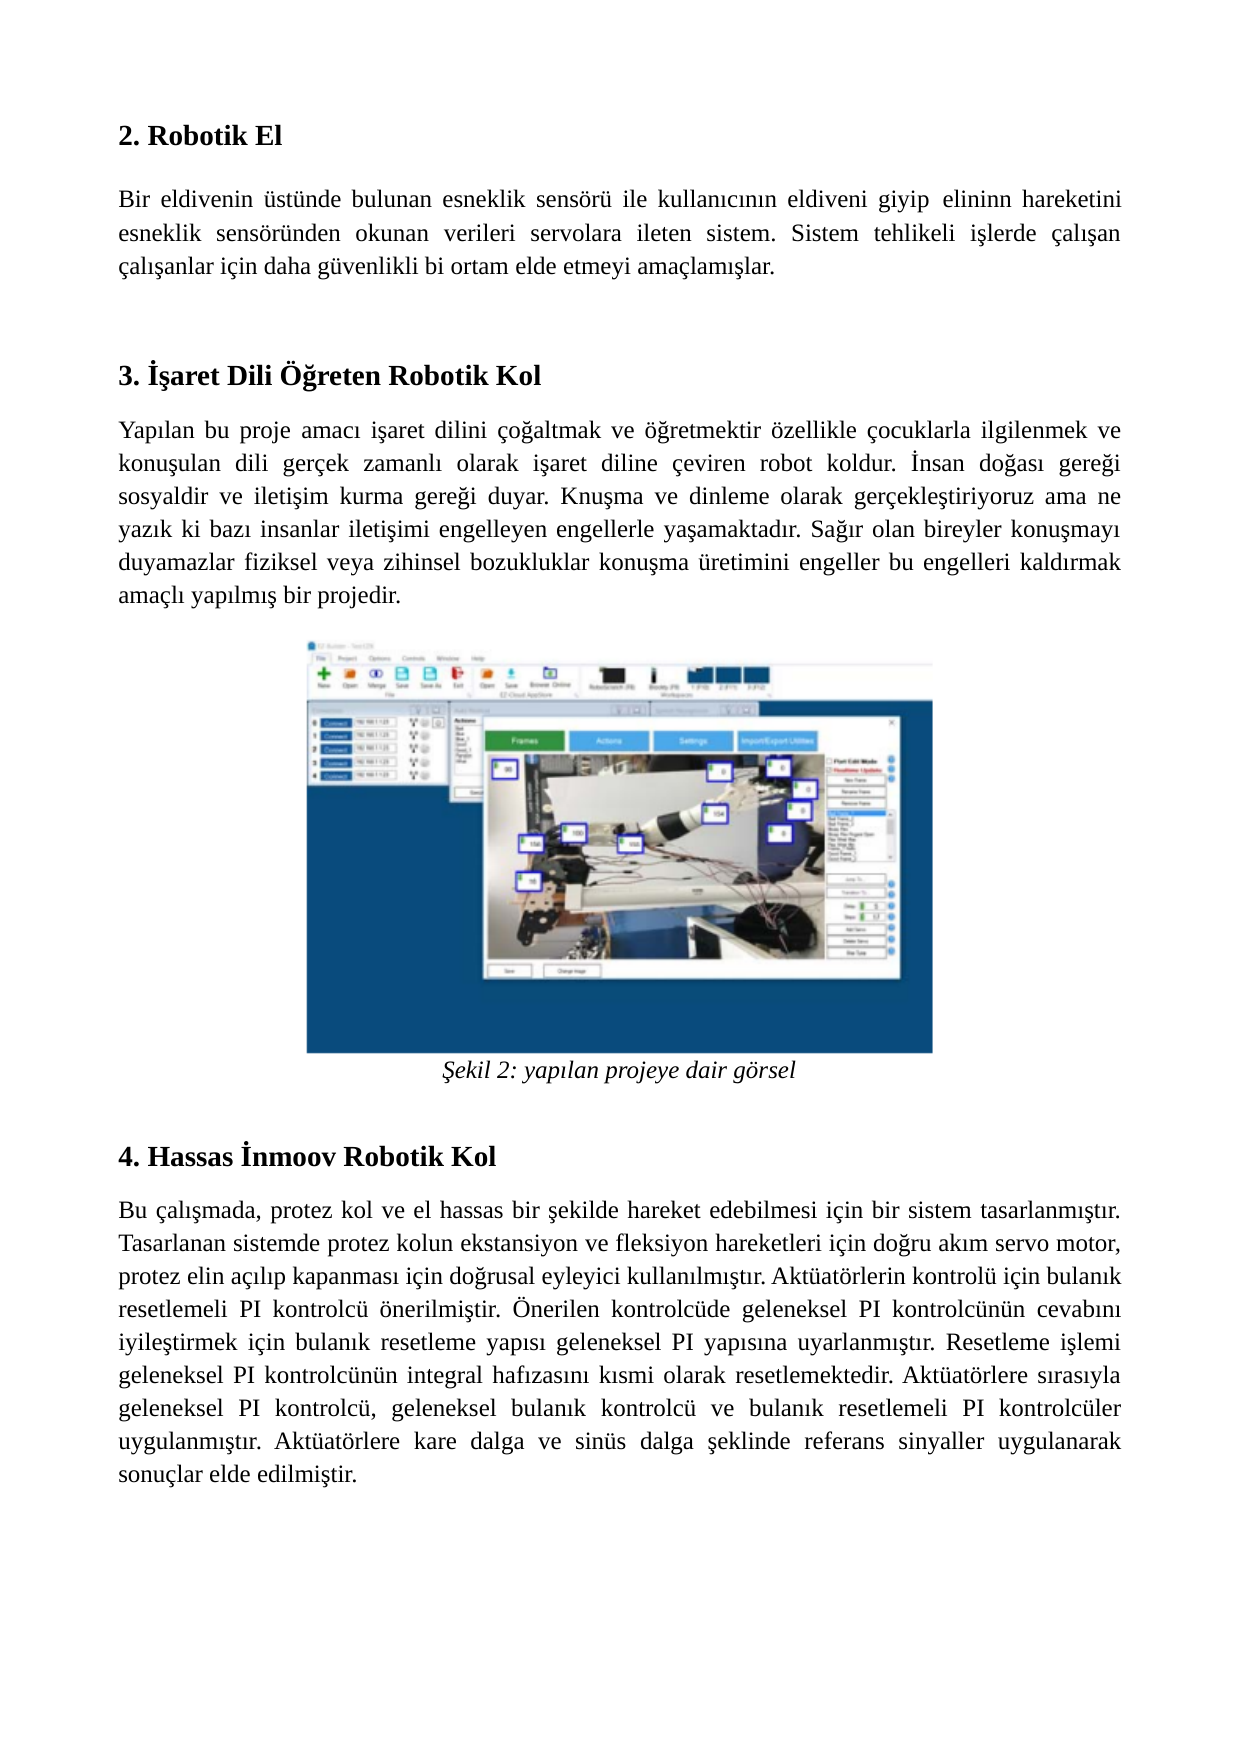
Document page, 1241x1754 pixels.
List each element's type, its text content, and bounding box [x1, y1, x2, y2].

text 4. Hassas İnmoov Robotik Kol [118, 1139, 1122, 1172]
text 3. İşaret Dili Öğreten Robotik Kol [118, 358, 1122, 392]
text Bir eldivenin üstünde bulunan esneklik sensörü ile kullanıcının eldiveni giyip elininn hareketini esneklik sensöründen okunan verileri servolara ileten sistem. Sistem tehlikeli işlerde çalışan çalışanlar için daha güvenlikli bi ortam elde etmeyi amaçlamışlar. [118, 180, 1122, 280]
picture [304, 631, 936, 1055]
text Şekil 2: yapılan projeye dair görsel [304, 1055, 936, 1083]
text Yapılan bu proje amacı işaret dilini çoğaltmak ve öğretmektir özellikle çocuklarla ilgilenmek ve konuşulan dili gerçek zamanlı olarak işaret diline çeviren robot koldur. İnsan doğası gereği sosyaldir ve iletişim kurma gereği duyar. Knuşma ve dinleme olarak gerçekleştiriyoruz ama ne yazık ki bazı insanlar iletişimi engelleyen engellerle yaşamaktadır. Sağır olan bireyler konuşmayı duyamazlar fiziksel veya zihinsel bozukluklar konuşma üretimini engeller bu engelleri kaldırmak amaçlı yapılmış bir projedir. [118, 415, 1122, 609]
text Bu çalışmada, protez kol ve el hassas bir şekilde hareket edebilmesi için bir sistem tasarlanmıştır. Tasarlanan sistemde protez kolun ekstansiyon ve fleksiyon hareketleri için doğru akım servo motor, protez elin açılıp kapanması için doğrusal eyleyici kullanılmıştır. Aktüatörlerin kontrolü için bulanık resetlemeli PI kontrolcü önerilmiştir. Önerilen kontrolcüde geleneksel PI kontrolcünün cevabını iyileştirmek için bulanık resetleme yapısı geleneksel PI yapısına uyarlanmıştır. Resetleme işlemi geleneksel PI kontrolcünün integral hafızasını kısmi olarak resetlemektedir. Aktüatörlere sırasıyla geleneksel PI kontrolcü, geleneksel bulanık kontrolcü ve bulanık resetlemeli PI kontrolcüler uygulanmıştır. Aktüatörlere kare dalga ve sinüs dalga şeklinde referans sinyaller uygulanarak sonuçlar elde edilmiştir. [118, 1195, 1122, 1488]
text 2. Robotik El [118, 118, 1122, 152]
